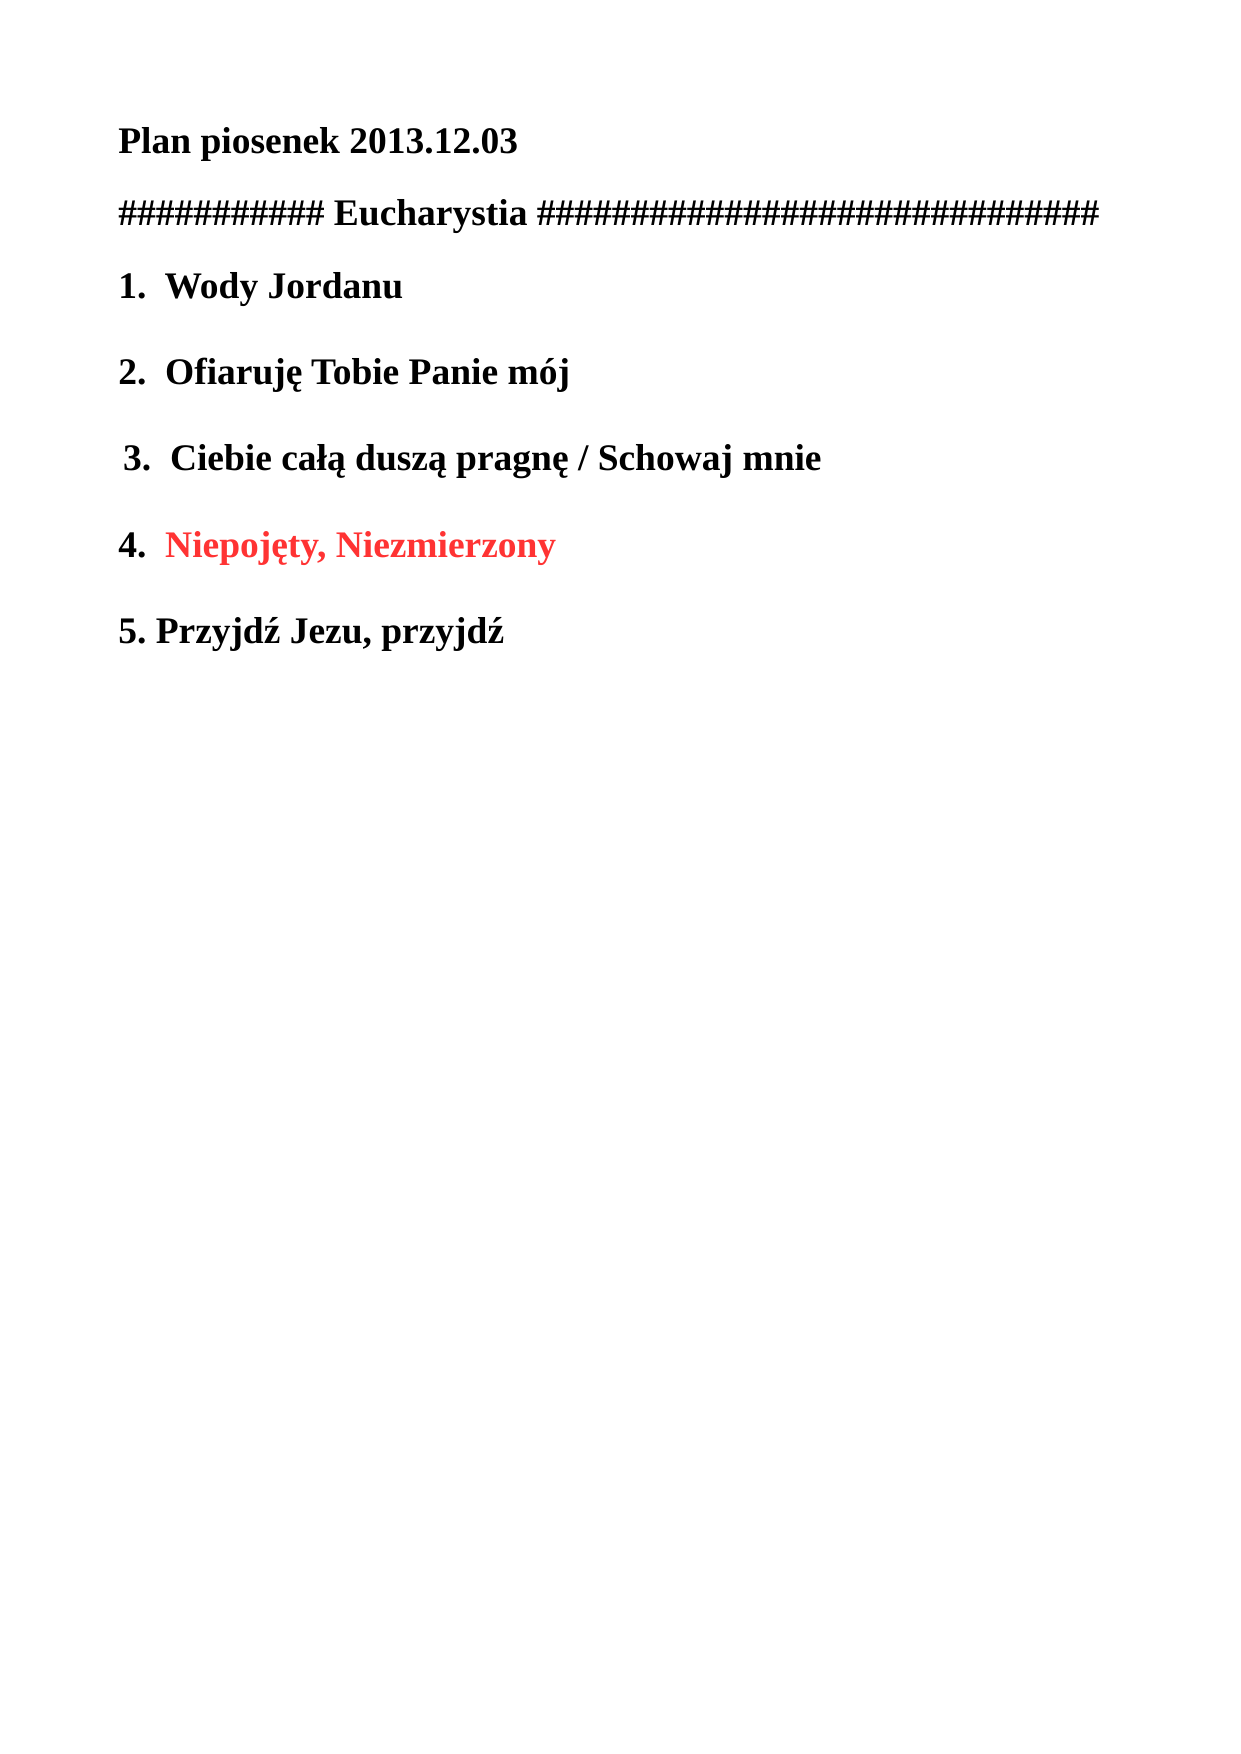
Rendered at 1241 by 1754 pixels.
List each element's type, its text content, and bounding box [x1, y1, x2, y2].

list 2. Ofiaruję Tobie Panie mój [118, 349, 1122, 393]
text ########### Eucharystia ############################## [118, 191, 1122, 234]
list 1. Wody Jordanu [118, 263, 1122, 306]
text Plan piosenek 2013.12.03 [118, 118, 1122, 161]
text 4. Niepojęty, Niezmierzony [118, 522, 1122, 565]
list 3. Ciebie całą duszą pragnę / Schowaj mnie [123, 436, 1122, 479]
text 5. Przyjdź Jezu, przyjdź [118, 608, 1122, 651]
